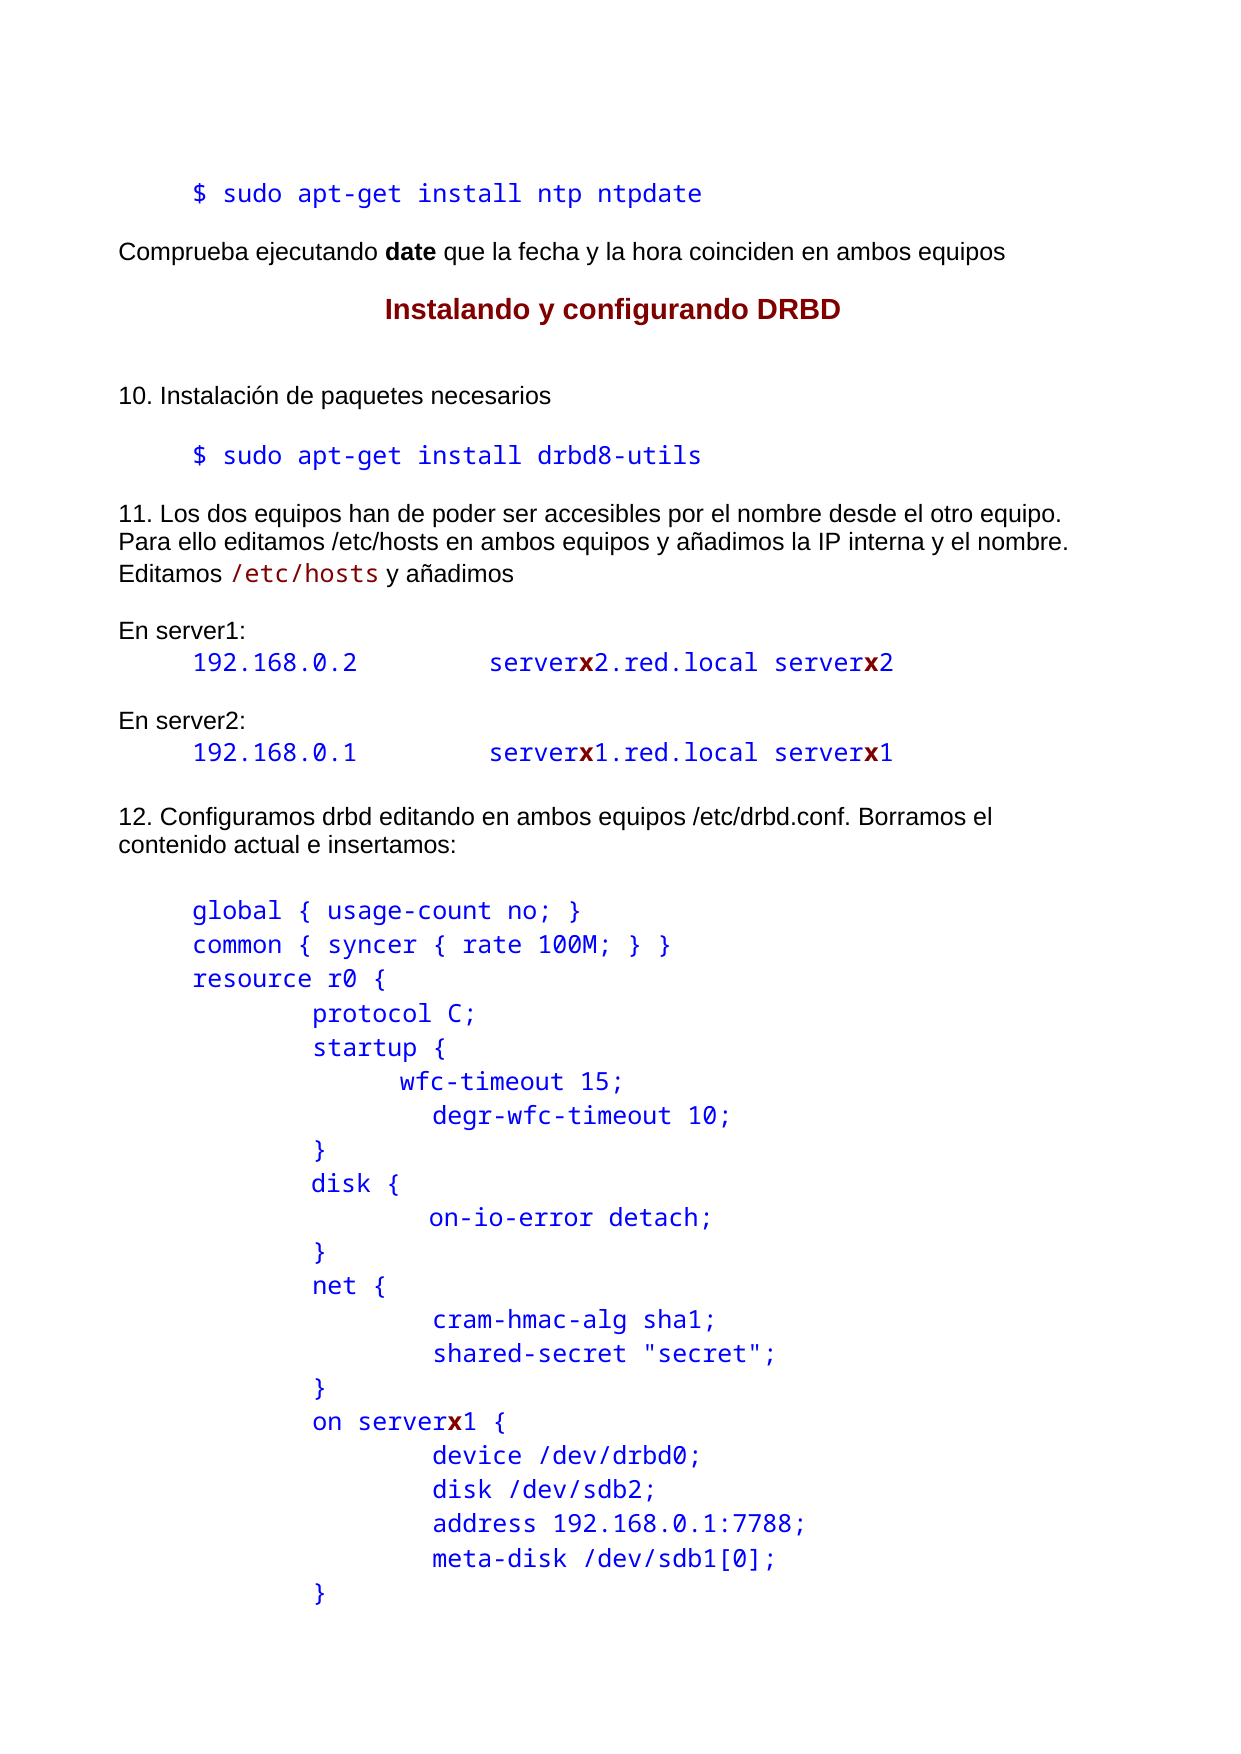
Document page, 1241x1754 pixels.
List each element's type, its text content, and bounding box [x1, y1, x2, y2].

text resource r0 { [192, 961, 1108, 995]
text startup { [192, 1029, 1108, 1063]
text on-io-error detach; [192, 1199, 1108, 1234]
text } [192, 1131, 1108, 1166]
text degr-wfc-timeout 10; [192, 1097, 1108, 1131]
text wfc-timeout 15; [192, 1063, 1108, 1097]
text on serverx1 { [192, 1404, 1108, 1438]
text Instalando y configurando DRBD [118, 293, 1108, 326]
text protocol C; [192, 995, 1108, 1029]
text shared-secret "secret"; [192, 1336, 1108, 1370]
text } [192, 1234, 1108, 1268]
text 11. Los dos equipos han de poder ser accesibles por el nombre desde el otro equipo. Para ello editamos /etc/hosts en ambos equipos y añadimos la IP interna y el nombre. Editamos /etc/hosts y añadimos [118, 499, 1108, 589]
text 10. Instalación de paquetes necesarios [118, 382, 1108, 409]
text } [192, 1370, 1108, 1404]
text $ sudo apt-get install ntp ntpdate [192, 175, 1108, 209]
text disk { [192, 1166, 1108, 1199]
text 12. Configuramos drbd editando en ambos equipos /etc/drbd.conf. Borramos el contenido actual e insertamos: [118, 803, 1108, 859]
text Comprueba ejecutando date que la fecha y la hora coinciden en ambos equipos [118, 237, 1108, 265]
text common { syncer { rate 100M; } } [192, 927, 1108, 961]
text global { usage-count no; } [192, 893, 1108, 927]
text device /dev/drbd0; [192, 1438, 1108, 1472]
text } [192, 1574, 1108, 1608]
text cram-hmac-alg sha1; [192, 1302, 1108, 1336]
text 192.168.0.1 serverx1.red.local serverx1 [192, 735, 1108, 769]
text address 192.168.0.1:7788; [192, 1506, 1108, 1540]
text disk /dev/sdb2; [192, 1472, 1108, 1506]
text $ sudo apt-get install drbd8-utils [192, 437, 1108, 471]
text 192.168.0.2 serverx2.red.local serverx2 [192, 645, 1108, 679]
text net { [192, 1268, 1108, 1302]
text En server2: [118, 707, 1108, 735]
text meta-disk /dev/sdb1[0]; [192, 1540, 1108, 1574]
text En server1: [118, 617, 1108, 645]
